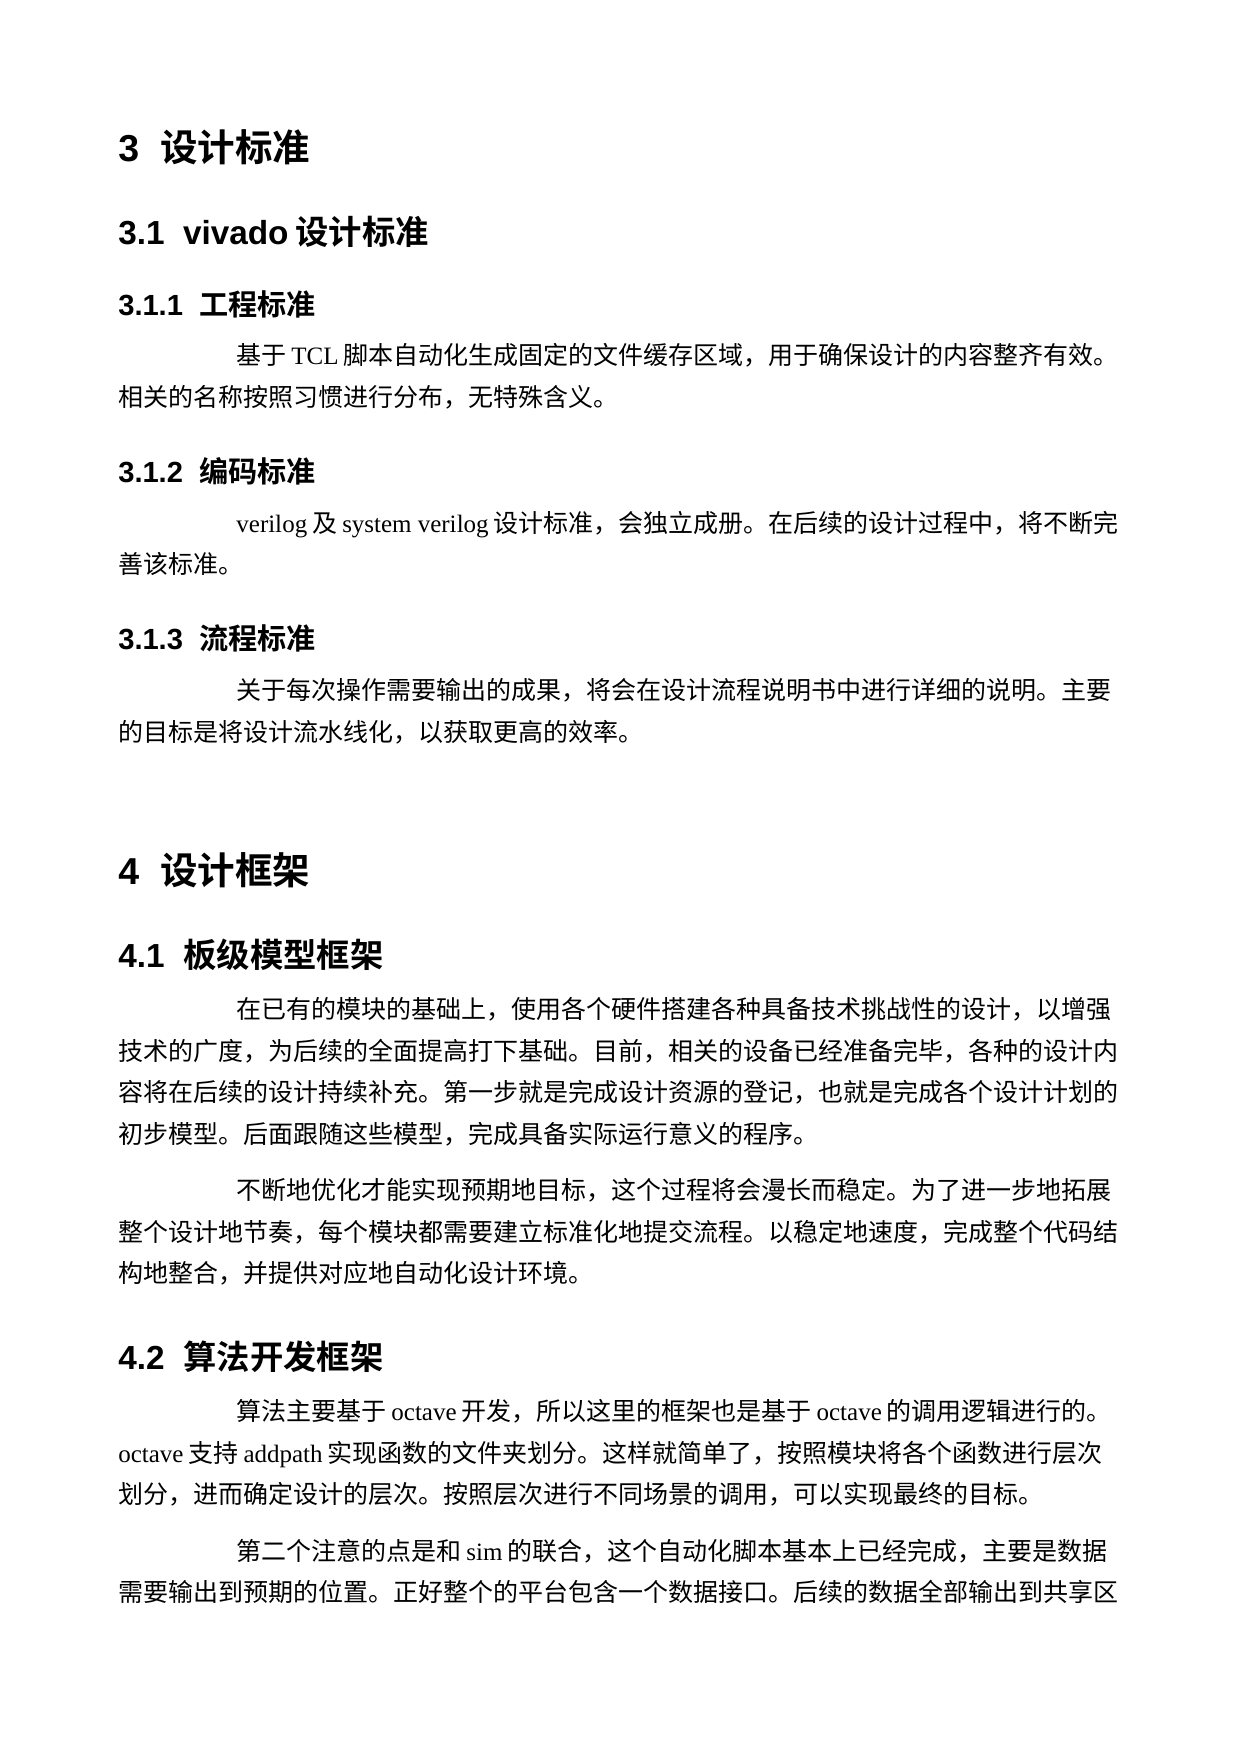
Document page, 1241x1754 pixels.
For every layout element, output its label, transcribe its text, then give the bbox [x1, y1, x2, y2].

text 在已有的模块的基础上，使用各个硬件搭建各种具备技术挑战性的设计，以增强技术的广度，为后续的全面提高打下基础。目前，相关的设备已经准备完毕，各种的设计内容将在后续的设计持续补充。第一步就是完成设计资源的登记，也就是完成各个设计计划的初步模型。后面跟随这些模型，完成具备实际运行意义的程序。 [118, 989, 1122, 1151]
subtitle 3.1.1 工程标准 [118, 281, 1122, 323]
text 关于每次操作需要输出的成果，将会在设计流程说明书中进行详细的说明。主要的目标是将设计流水线化，以获取更高的效率。 [118, 670, 1122, 748]
subtitle 4.2 算法开发框架 [118, 1331, 1122, 1379]
subtitle 3 设计标准 [118, 118, 1122, 172]
subtitle 3.1 vivado设计标准 [118, 206, 1122, 254]
text 不断地优化才能实现预期地目标，这个过程将会漫长而稳定。为了进一步地拓展整个设计地节奏，每个模块都需要建立标准化地提交流程。以稳定地速度，完成整个代码结构地整合，并提供对应地自动化设计环境。 [118, 1171, 1122, 1290]
subtitle 4 设计框架 [118, 841, 1122, 895]
text 第二个注意的点是和sim的联合，这个自动化脚本基本上已经完成，主要是数据需要输出到预期的位置。正好整个的平台包含一个数据接口。后续的数据全部输出到共享区 [118, 1531, 1122, 1609]
text 算法主要基于octave开发，所以这里的框架也是基于octave的调用逻辑进行的。octave支持addpath实现函数的文件夹划分。这样就简单了，按照模块将各个函数进行层次划分，进而确定设计的层次。按照层次进行不同场景的调用，可以实现最终的目标。 [118, 1392, 1122, 1511]
text 基于TCL脚本自动化生成固定的文件缓存区域，用于确保设计的内容整齐有效。相关的名称按照习惯进行分布，无特殊含义。 [118, 336, 1122, 414]
text verilog及system verilog设计标准，会独立成册。在后续的设计过程中，将不断完善该标准。 [118, 503, 1122, 581]
subtitle 3.1.3 流程标准 [118, 616, 1122, 658]
subtitle 4.1 板级模型框架 [118, 928, 1122, 977]
subtitle 3.1.2 编码标准 [118, 448, 1122, 491]
